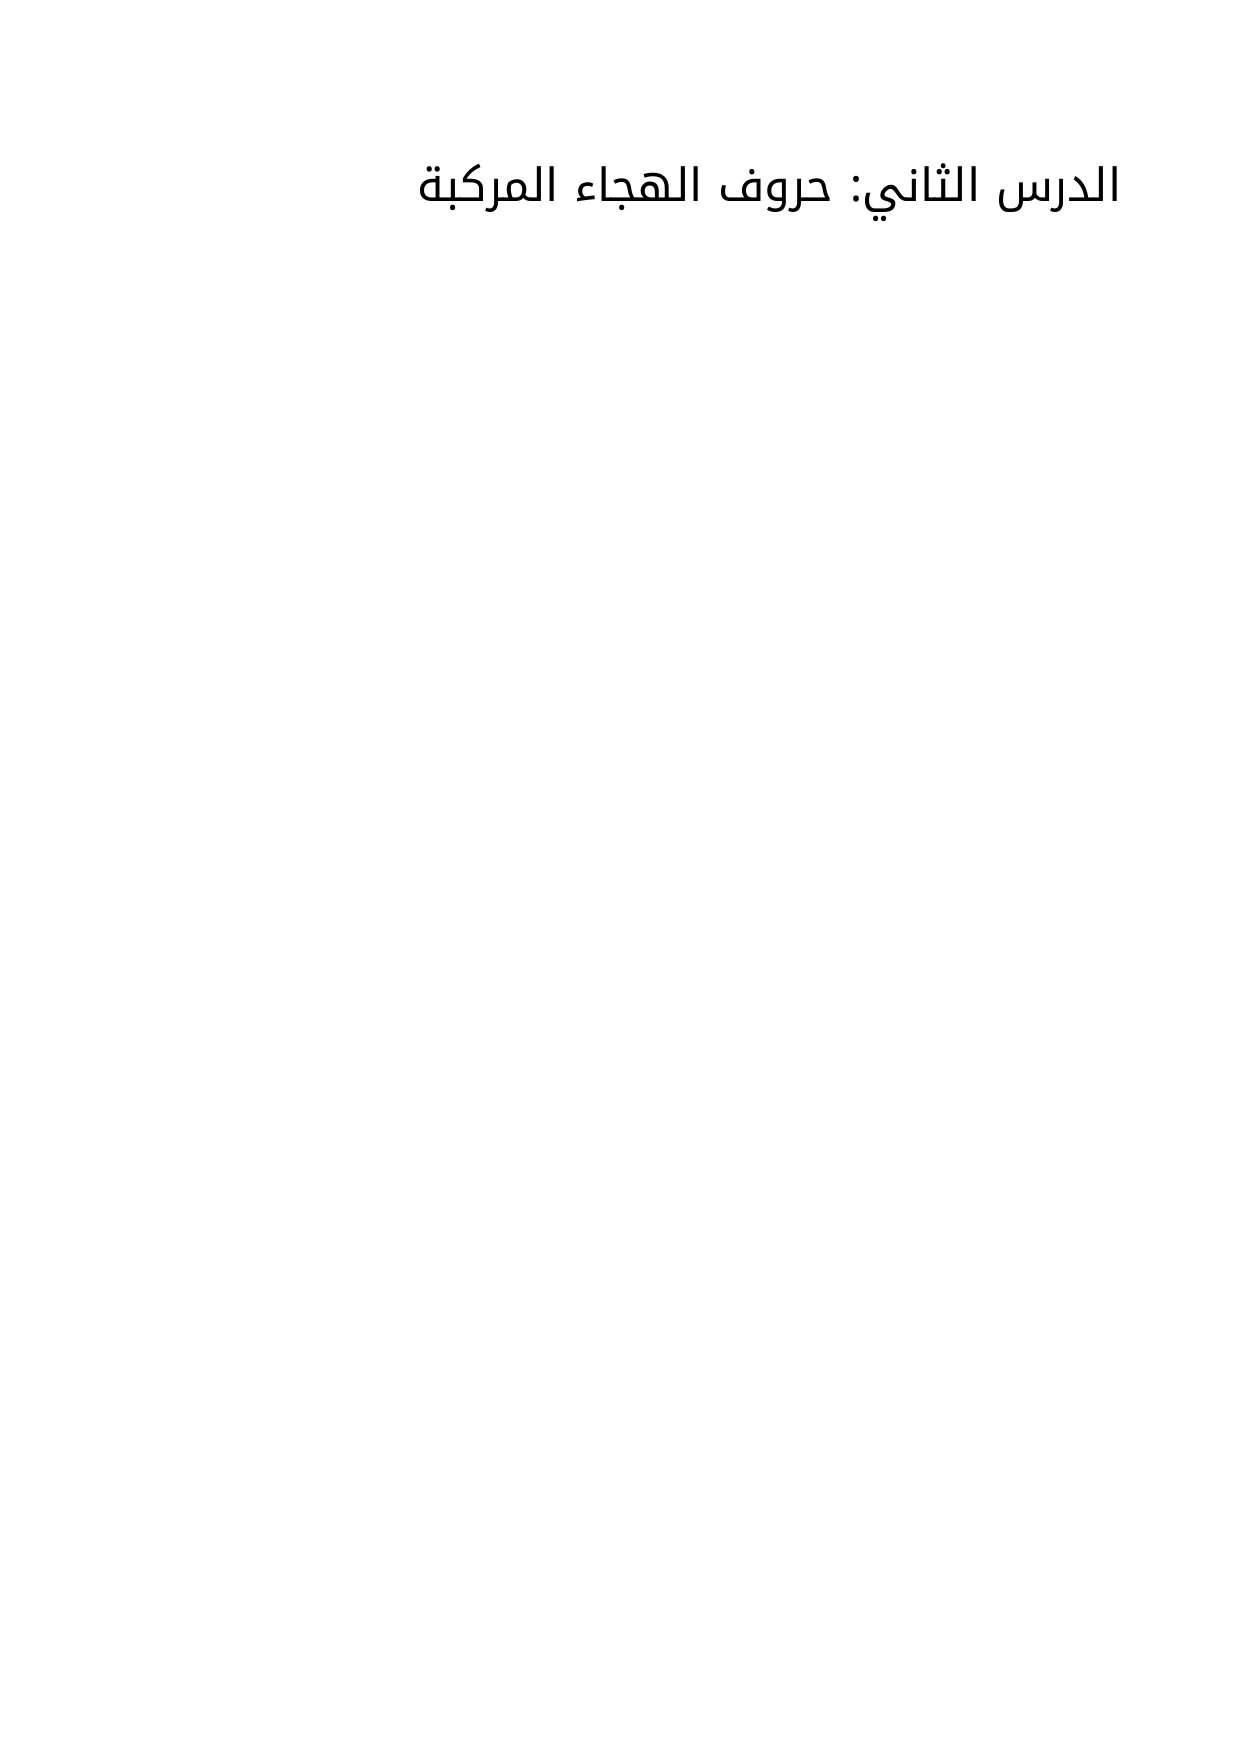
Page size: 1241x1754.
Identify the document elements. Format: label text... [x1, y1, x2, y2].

subtitle الدرس الثاني: حروف الهجاء المركبة [118, 143, 1122, 230]
